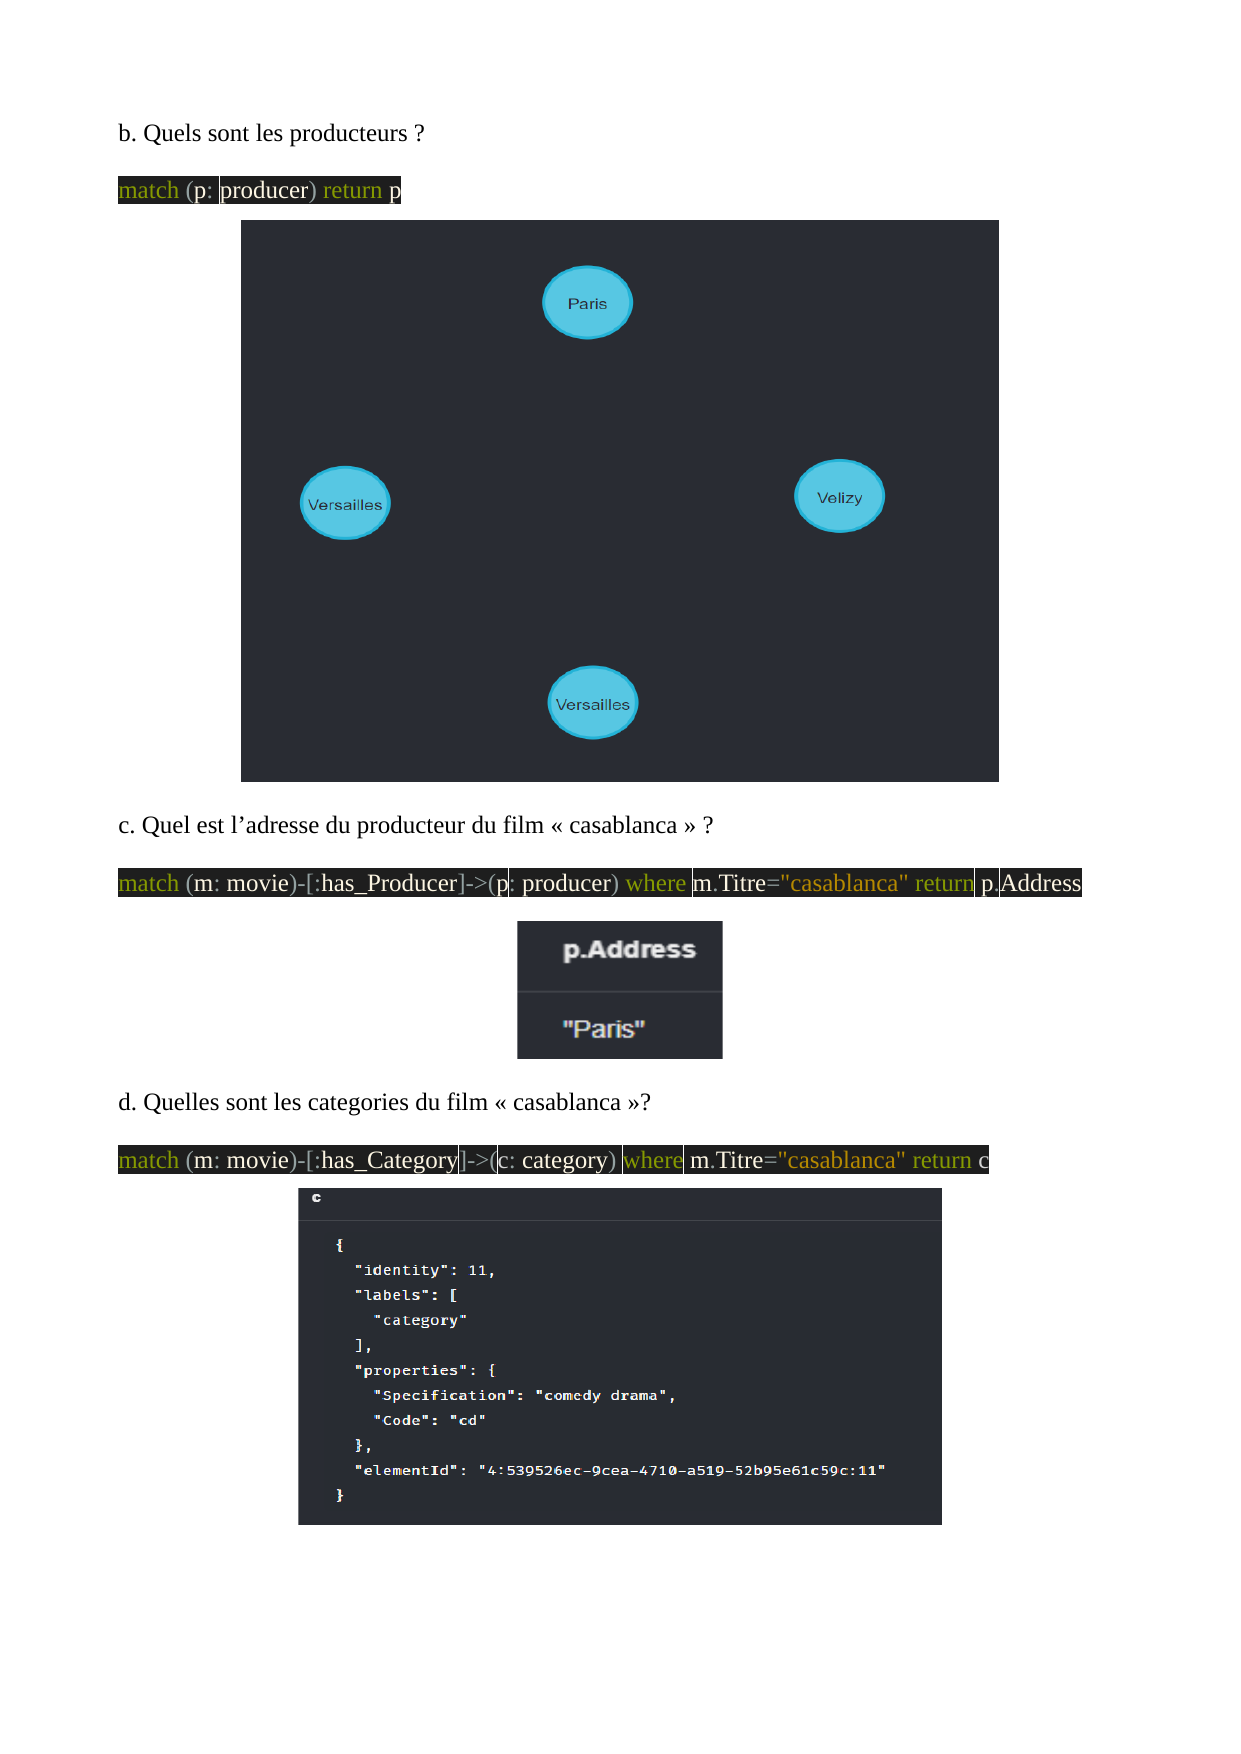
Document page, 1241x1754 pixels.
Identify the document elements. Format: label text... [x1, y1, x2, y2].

text match (m: movie)-[:has_Category]->(c: category) where m.Titre="casablanca" return c [118, 1145, 1122, 1174]
picture [241, 220, 999, 782]
text b. Quels sont les producteurs ? [118, 118, 1122, 147]
text match (m: movie)-[:has_Producer]->(p: producer) where m.Titre="casablanca" return p.Address [118, 868, 1122, 897]
picture [298, 1188, 942, 1525]
picture [517, 921, 723, 1059]
text match (p: producer) return p [118, 176, 1122, 204]
text d. Quelles sont les categories du film « casablanca »? [118, 1087, 1122, 1116]
text c. Quel est l’adresse du producteur du film « casablanca » ? [118, 811, 1122, 839]
